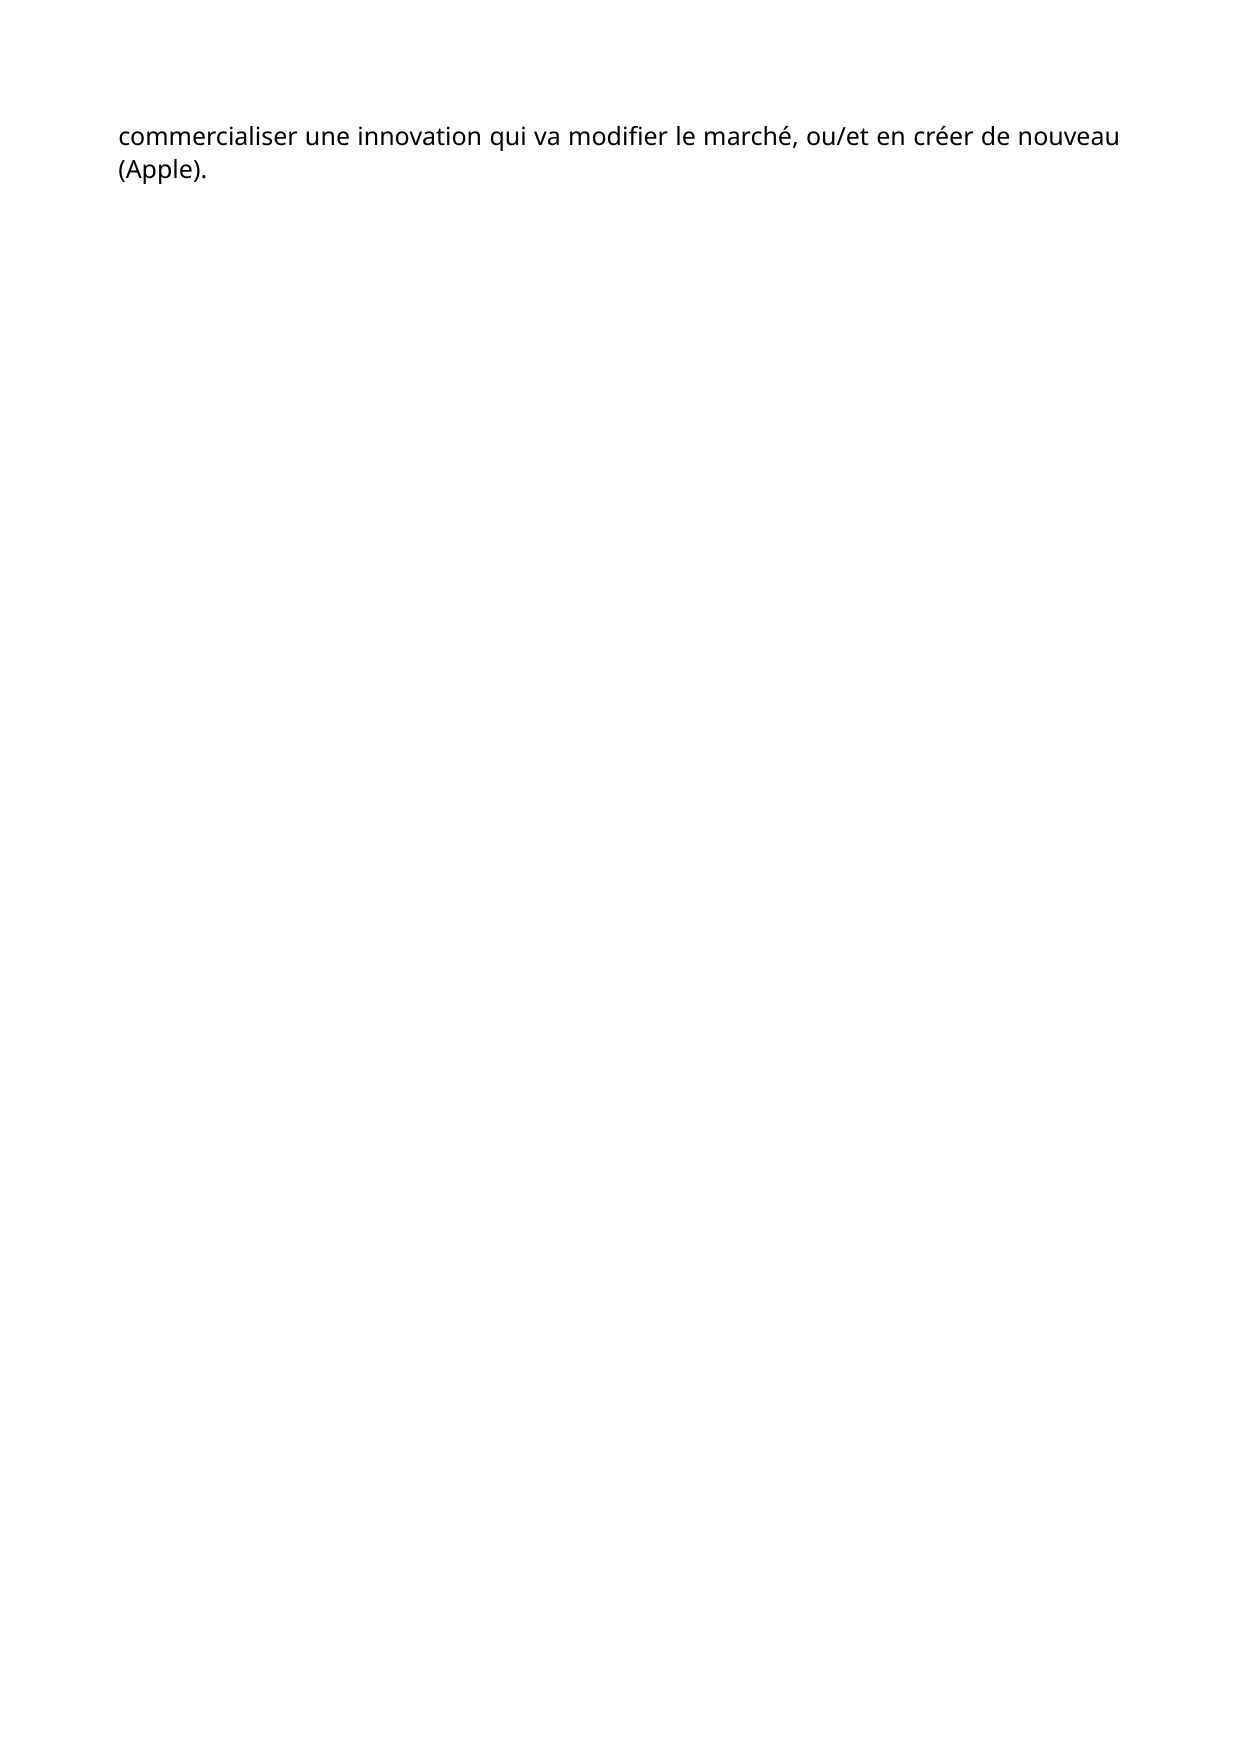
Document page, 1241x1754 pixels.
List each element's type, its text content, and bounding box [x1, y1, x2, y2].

text commercialiser une innovation qui va modifier le marché, ou/et en créer de nouveau (Apple). [118, 118, 1122, 186]
